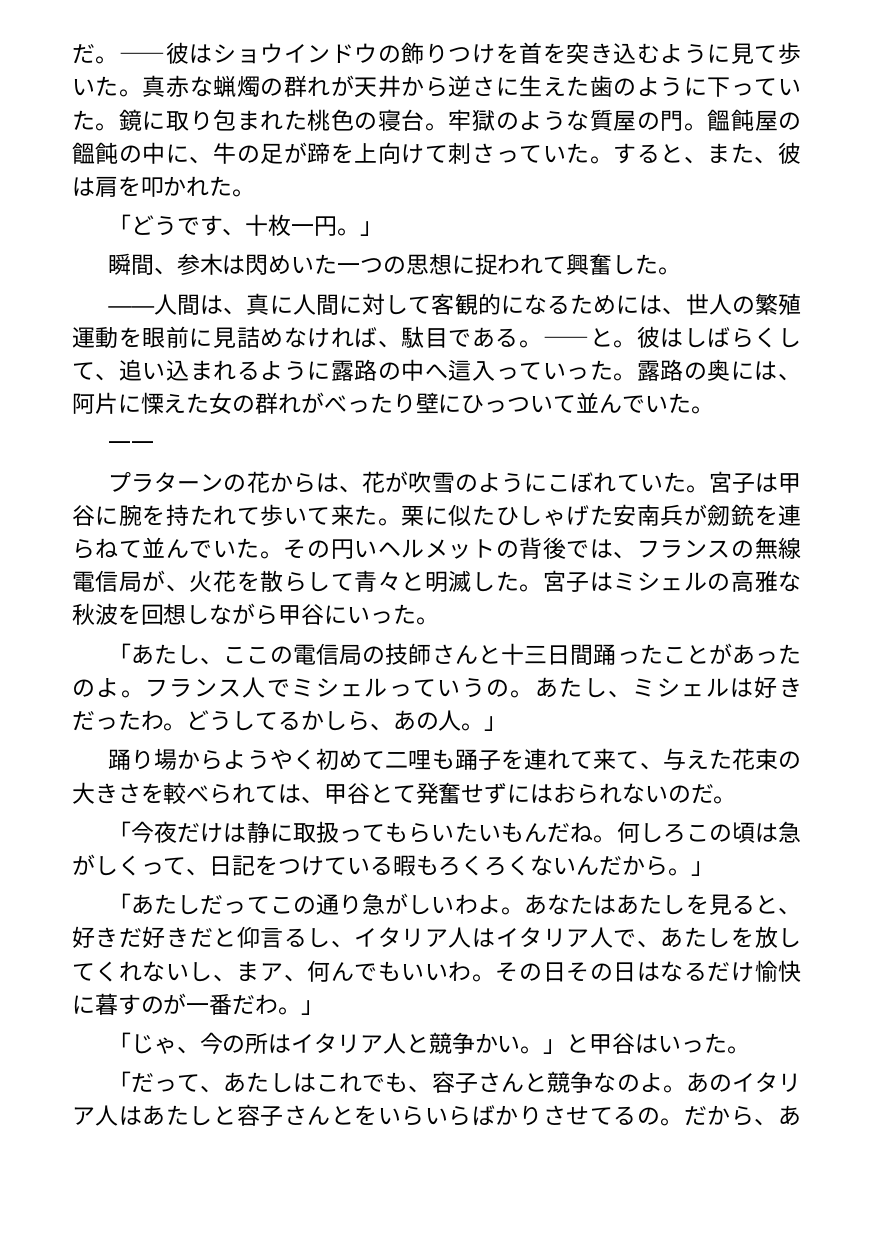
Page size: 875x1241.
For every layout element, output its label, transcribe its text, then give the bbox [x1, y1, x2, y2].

text プラターンの花からは、花が吹雪のようにこぼれていた。宮子は甲谷に腕を持たれて歩いて来た。栗に似たひしゃげた安南兵が劒銃を連らねて並んでいた。その円いヘルメットの背後では、フランスの無線電信局が、火花を散らして青々と明滅した。宮子はミシェルの高雅な秋波を回想しながら甲谷にいった。 [72, 464, 802, 631]
text 「じゃ、今の所はイタリア人と競争かい。」と甲谷はいった。 [72, 1026, 802, 1059]
text 「どうです、十枚一円。」 [72, 208, 802, 241]
text 瞬間、参木は閃めいた一つの思想に捉われて興奮した。 [72, 247, 802, 281]
text 「あたし、ここの電信局の技師さんと十三日間踊ったことがあったのよ。フランス人でミシェルっていうの。あたし、ミシェルは好きだったわ。どうしてるかしら、あの人。」 [72, 637, 802, 736]
text 一一 [72, 425, 802, 458]
text 「だって、あたしはこれでも、容子さんと競争なのよ。あのイタリア人はあたしと容子さんとをいらいらばかりさせてるの。だから、あ [72, 1065, 802, 1131]
text 踊り場からようやく初めて二哩も踊子を連れて来て、与えた花束の大きさを較べられては、甲谷とて発奮せずにはおられないのだ。 [72, 742, 802, 809]
text 「今夜だけは静に取扱ってもらいたいもんだね。何しろこの頃は急がしくって、日記をつけている暇もろくろくないんだから。」 [72, 814, 802, 881]
text 「あたしだってこの通り急がしいわよ。あなたはあたしを見ると、好きだ好きだと仰言るし、イタリア人はイタリア人で、あたしを放してくれないし、まア、何んでもいいわ。その日その日はなるだけ愉快に暮すのが一番だわ。」 [72, 887, 802, 1020]
text ――人間は、真に人間に対して客観的になるためには、世人の繁殖運動を眼前に見詰めなければ、駄目である。――と。彼はしばらくして、追い込まれるように露路の中へ這入っていった。露路の奥には、阿片に慄えた女の群れがべったり壁にひっついて並んでいた。 [72, 286, 802, 419]
text だ。――彼はショウインドウの飾りつけを首を突き込むように見て歩いた。真赤な蝋燭の群れが天井から逆さに生えた歯のように下っていた。鏡に取り包まれた桃色の寝台。牢獄のような質屋の門。饂飩屋の饂飩の中に、牛の足が蹄を上向けて刺さっていた。すると、また、彼は肩を叩かれた。 [72, 36, 802, 202]
